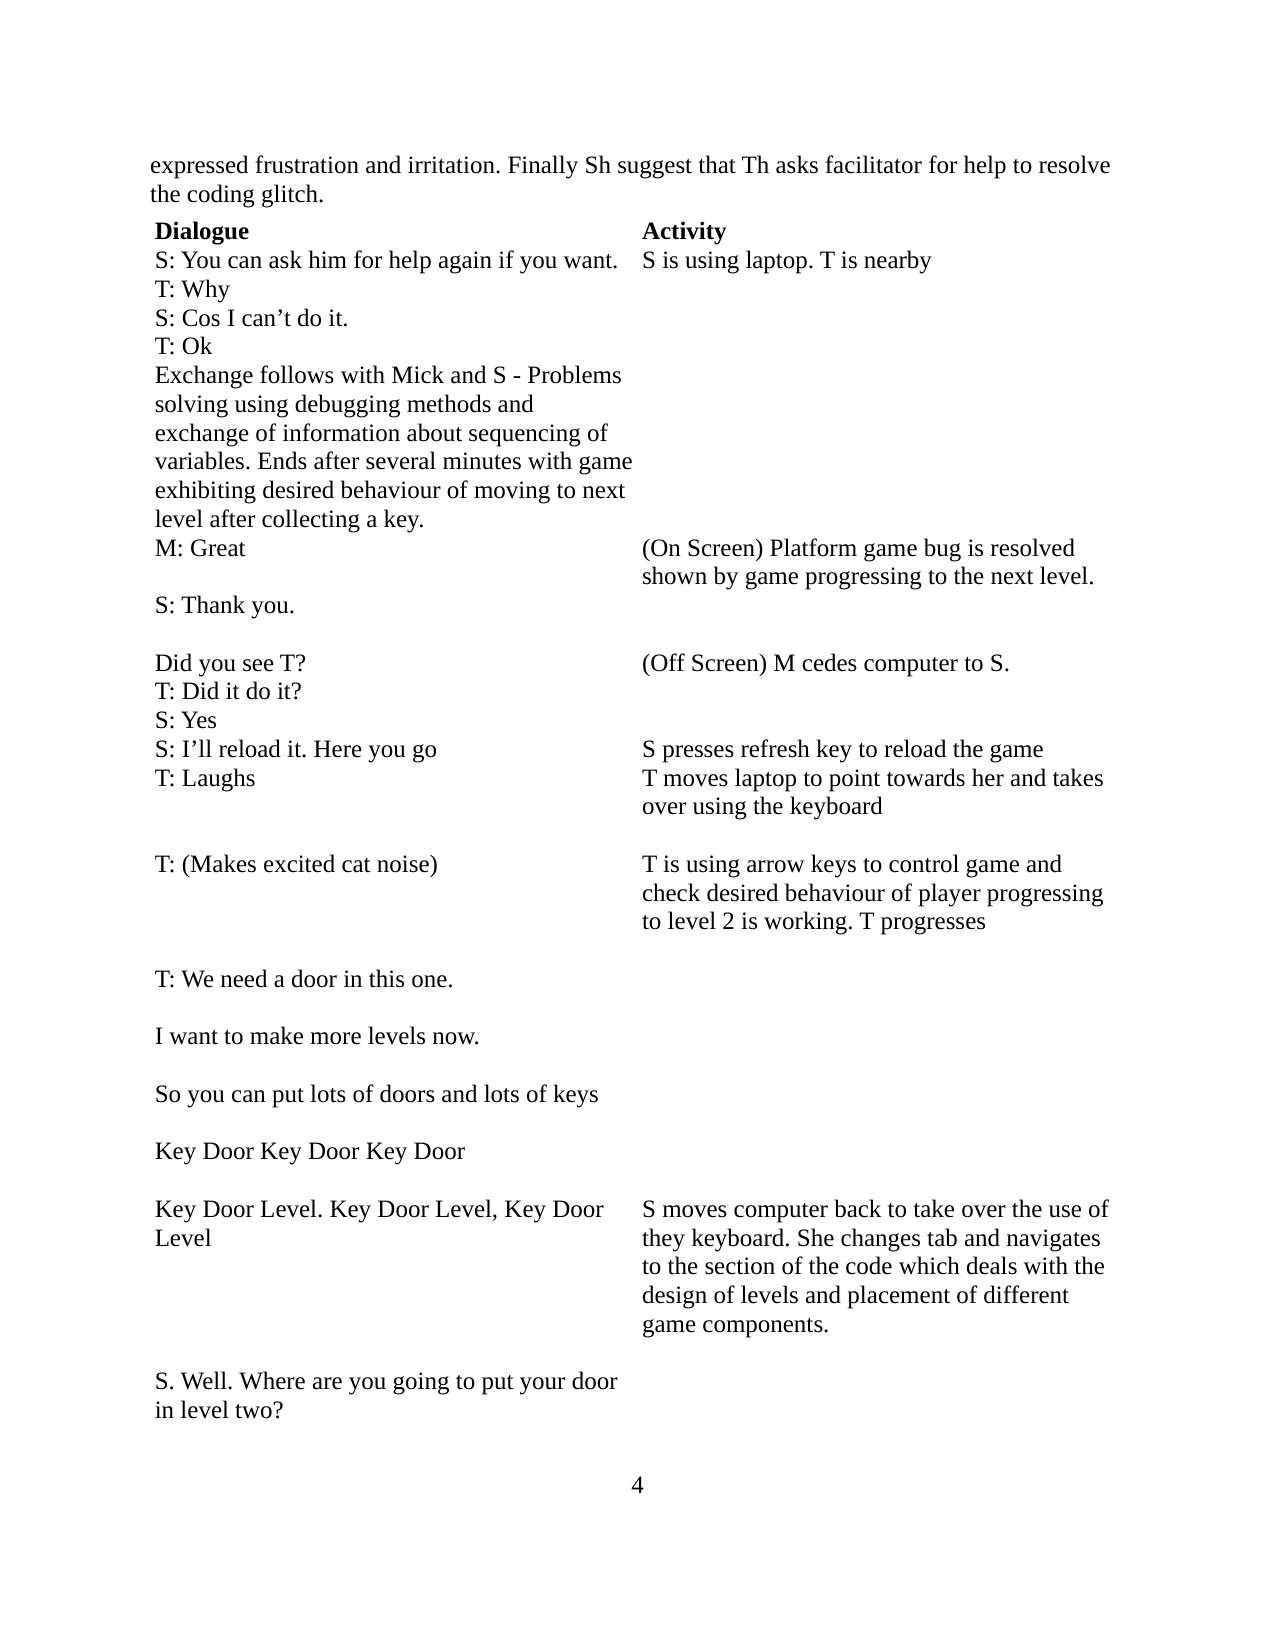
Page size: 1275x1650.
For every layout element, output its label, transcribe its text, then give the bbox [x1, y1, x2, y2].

table_cell S moves computer back to take over the use of they keyboard. She changes tab and navigates to the section of the code which deals with the design of levels and placement of different game components. [638, 1194, 1125, 1338]
table_cell So you can put lots of doors and lots of keys [150, 1079, 637, 1108]
table_cell T: Ok [150, 331, 637, 360]
table_cell [638, 993, 1125, 1021]
table_cell [638, 590, 1125, 619]
table_cell S. Well. Where are you going to put your door in level two? [150, 1366, 637, 1424]
table_cell [150, 1050, 637, 1079]
table_cell T: We need a door in this one. [150, 964, 637, 993]
table_cell [638, 964, 1125, 993]
table_cell S: Yes [150, 705, 637, 734]
table_cell S: Thank you. [150, 590, 637, 619]
table_cell [638, 1079, 1125, 1108]
table_cell I want to make more levels now. [150, 1021, 637, 1050]
table_cell Key Door Level. Key Door Level, Key Door Level [150, 1194, 637, 1338]
table_cell [638, 303, 1125, 331]
table_cell [638, 274, 1125, 303]
table_cell S presses refresh key to reload the game [638, 734, 1125, 763]
table_cell T: (Makes excited cat noise) [150, 849, 637, 935]
table_cell [638, 360, 1125, 533]
table_cell T moves laptop to point towards her and takes over using the keyboard [638, 763, 1125, 820]
table_cell [150, 1165, 637, 1194]
table_cell T: Did it do it? [150, 676, 637, 705]
table_cell Did you see T? [150, 648, 637, 676]
table_cell [150, 820, 637, 849]
table_header Dialogue [150, 216, 637, 245]
table_cell T is using arrow keys to control game and check desired behaviour of player progressing to level 2 is working. T progresses [638, 849, 1125, 935]
table_cell [638, 820, 1125, 849]
table_cell [638, 1136, 1125, 1165]
table_cell [638, 1366, 1125, 1424]
table_cell [638, 676, 1125, 705]
table_cell M: Great [150, 533, 637, 590]
table_cell (On Screen) Platform game bug is resolved shown by game progressing to the next level. [638, 533, 1125, 590]
table_header Activity [638, 216, 1125, 245]
table_cell [150, 1338, 637, 1366]
table_cell [150, 1108, 637, 1136]
table_cell [638, 1021, 1125, 1050]
table_cell S is using laptop. T is nearby [638, 245, 1125, 274]
text expressed frustration and irritation. Finally Sh suggest that Th asks facilitator for help to resolve the coding glitch. [150, 150, 1125, 207]
table_cell [638, 619, 1125, 648]
table_cell [638, 705, 1125, 734]
table_cell [638, 331, 1125, 360]
table_cell T: Laughs [150, 763, 637, 820]
table_cell Exchange follows with Mick and S - Problems solving using debugging methods and exchange of information about sequencing of variables. Ends after several minutes with game exhibiting desired behaviour of moving to next level after collecting a key. [150, 360, 637, 533]
table_cell [638, 1338, 1125, 1366]
table_cell [638, 1050, 1125, 1079]
table_cell T: Why [150, 274, 637, 303]
table_cell [150, 935, 637, 964]
table_cell [638, 1108, 1125, 1136]
table_cell (Off Screen) M cedes computer to S. [638, 648, 1125, 676]
table_cell Key Door Key Door Key Door [150, 1136, 637, 1165]
table_cell [150, 993, 637, 1021]
table_cell S: Cos I can’t do it. [150, 303, 637, 331]
table_cell [638, 1165, 1125, 1194]
table_cell S: I’ll reload it. Here you go [150, 734, 637, 763]
table_cell [150, 619, 637, 648]
table_cell S: You can ask him for help again if you want. [150, 245, 637, 274]
table_cell [638, 935, 1125, 964]
